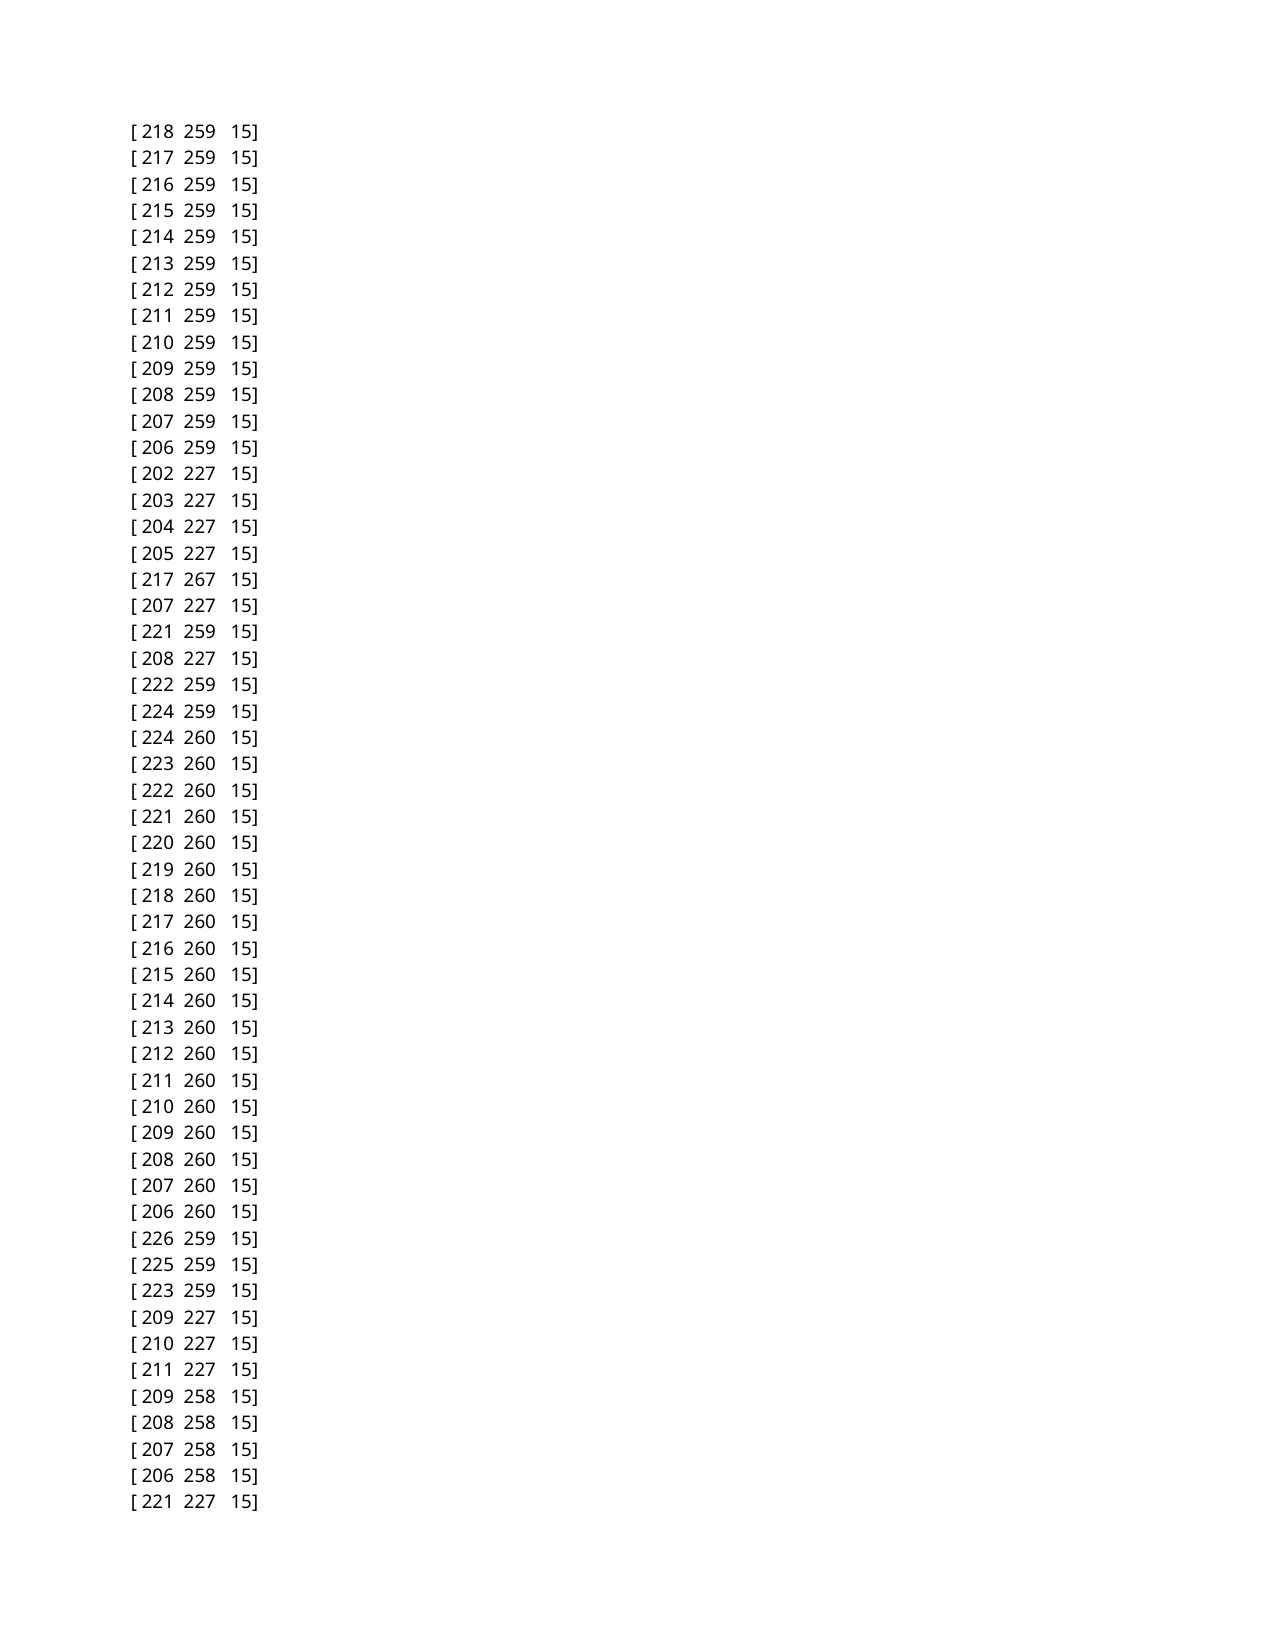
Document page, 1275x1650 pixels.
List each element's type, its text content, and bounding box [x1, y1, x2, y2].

text [ 213 259 15] [118, 250, 1157, 276]
text [ 226 259 15] [118, 1225, 1157, 1251]
text [ 214 259 15] [118, 223, 1157, 250]
text [ 219 260 15] [118, 856, 1157, 882]
text [ 206 259 15] [118, 434, 1157, 461]
text [ 213 260 15] [118, 1014, 1157, 1041]
text [ 222 259 15] [118, 672, 1157, 698]
text [ 218 259 15] [118, 118, 1157, 144]
text [ 223 260 15] [118, 751, 1157, 777]
text [ 217 260 15] [118, 909, 1157, 935]
text [ 210 259 15] [118, 329, 1157, 355]
text [ 214 260 15] [118, 988, 1157, 1014]
text [ 208 227 15] [118, 645, 1157, 672]
text [ 221 227 15] [118, 1488, 1157, 1515]
text [ 212 259 15] [118, 276, 1157, 303]
text [ 204 227 15] [118, 513, 1157, 540]
text [ 220 260 15] [118, 830, 1157, 856]
text [ 207 260 15] [118, 1172, 1157, 1199]
text [ 223 259 15] [118, 1278, 1157, 1304]
text [ 210 260 15] [118, 1093, 1157, 1119]
text [ 215 259 15] [118, 197, 1157, 223]
text [ 207 227 15] [118, 592, 1157, 619]
text [ 216 260 15] [118, 935, 1157, 961]
text [ 208 258 15] [118, 1409, 1157, 1436]
text [ 203 227 15] [118, 487, 1157, 513]
text [ 209 258 15] [118, 1383, 1157, 1409]
text [ 221 259 15] [118, 619, 1157, 645]
text [ 212 260 15] [118, 1041, 1157, 1067]
text [ 206 260 15] [118, 1199, 1157, 1225]
text [ 224 259 15] [118, 698, 1157, 724]
text [ 211 227 15] [118, 1357, 1157, 1383]
text [ 207 258 15] [118, 1436, 1157, 1462]
text [ 207 259 15] [118, 408, 1157, 434]
text [ 225 259 15] [118, 1251, 1157, 1278]
text [ 221 260 15] [118, 803, 1157, 830]
text [ 211 260 15] [118, 1067, 1157, 1093]
text [ 208 259 15] [118, 382, 1157, 408]
text [ 215 260 15] [118, 961, 1157, 988]
text [ 217 267 15] [118, 566, 1157, 592]
text [ 210 227 15] [118, 1330, 1157, 1357]
text [ 224 260 15] [118, 724, 1157, 751]
text [ 216 259 15] [118, 171, 1157, 197]
text [ 205 227 15] [118, 540, 1157, 566]
text [ 211 259 15] [118, 303, 1157, 329]
text [ 222 260 15] [118, 777, 1157, 803]
text [ 209 259 15] [118, 355, 1157, 382]
text [ 206 258 15] [118, 1462, 1157, 1488]
text [ 218 260 15] [118, 882, 1157, 909]
text [ 202 227 15] [118, 461, 1157, 487]
text [ 217 259 15] [118, 144, 1157, 171]
text [ 209 227 15] [118, 1304, 1157, 1330]
text [ 208 260 15] [118, 1146, 1157, 1172]
text [ 209 260 15] [118, 1119, 1157, 1146]
